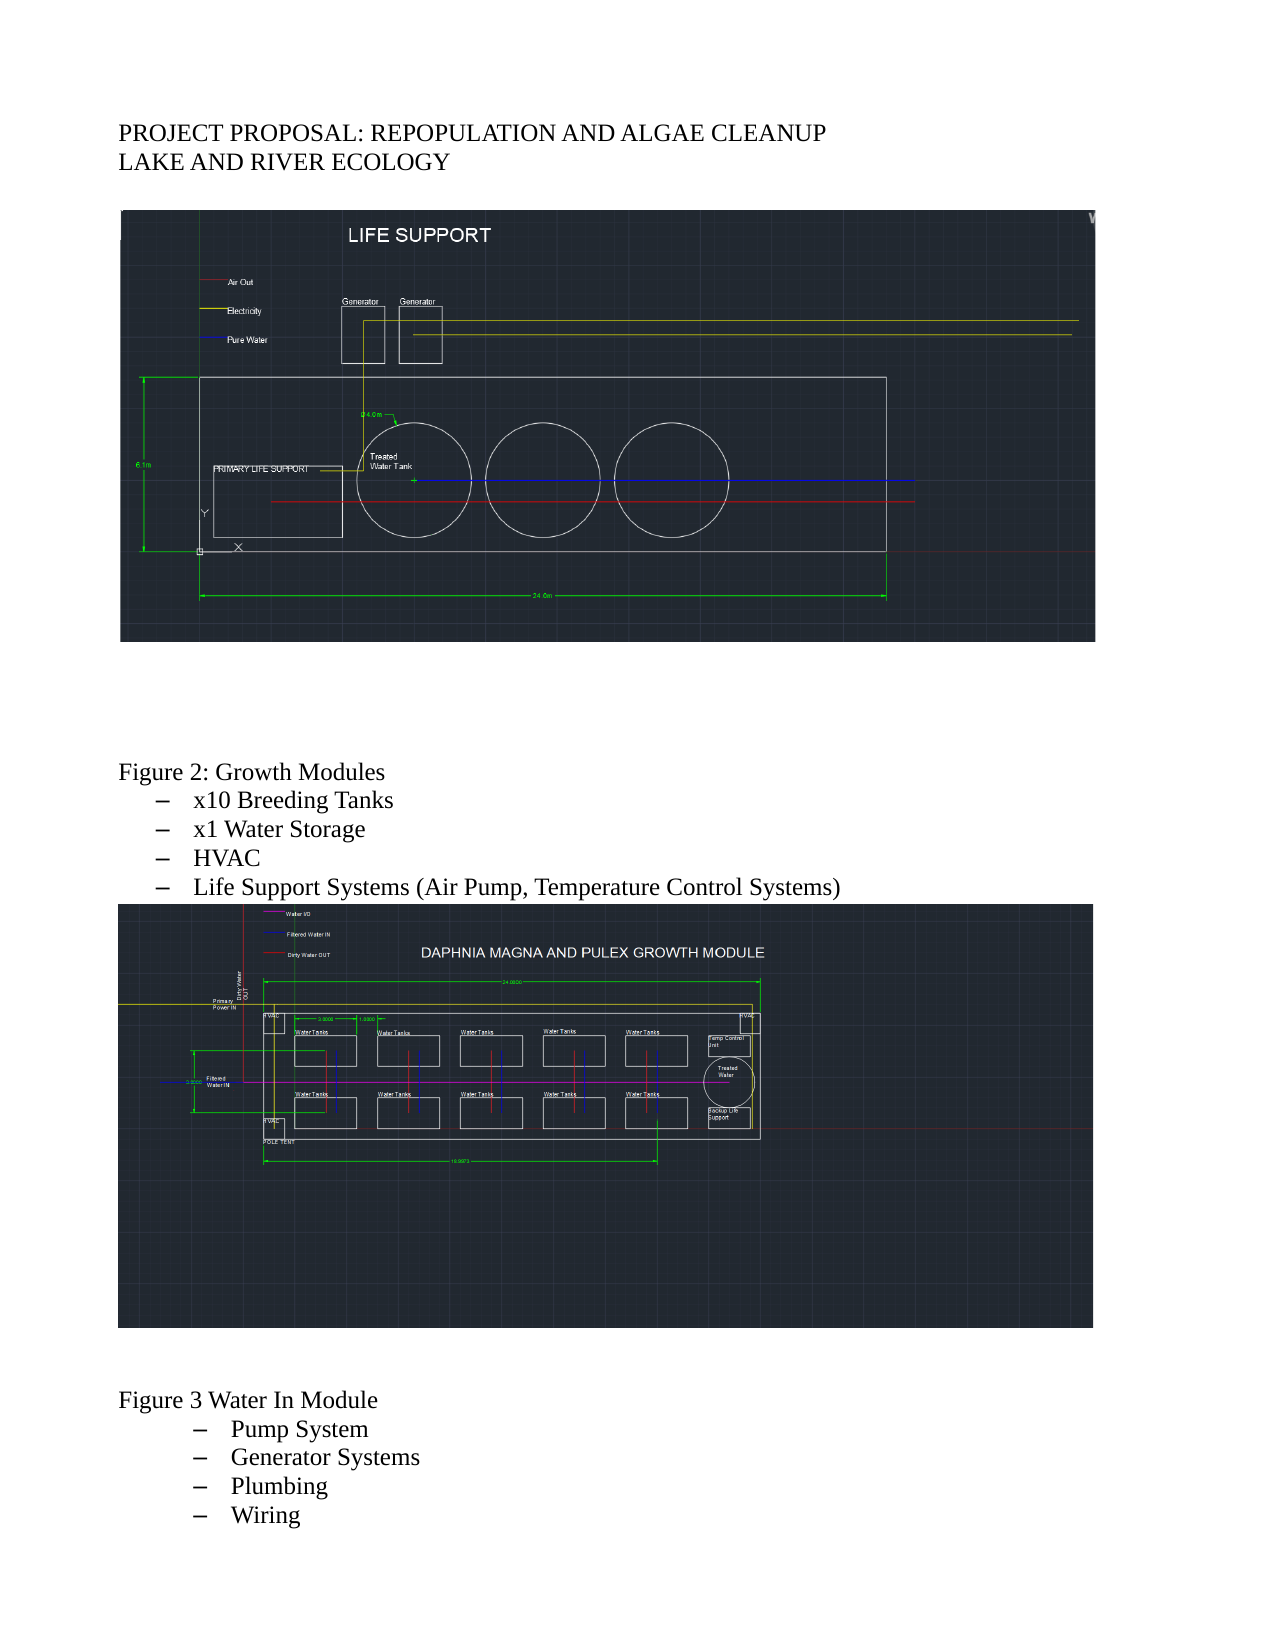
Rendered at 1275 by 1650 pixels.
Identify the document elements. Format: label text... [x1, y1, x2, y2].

list x10 Breeding Tanks [156, 786, 1157, 814]
list HVAC [156, 843, 1157, 872]
picture [120, 210, 1096, 642]
text Figure 3 Water In Module [118, 1385, 1157, 1414]
list Pump System [193, 1414, 1157, 1442]
list Wiring [193, 1500, 1157, 1529]
list Life Support Systems (Air Pump, Temperature Control Systems) [156, 872, 1157, 901]
text Figure 2: Growth Modules [118, 757, 1157, 786]
list x1 Water Storage [156, 814, 1157, 843]
list Plumbing [193, 1471, 1157, 1500]
picture [118, 904, 1094, 1328]
list Generator Systems [193, 1442, 1157, 1471]
